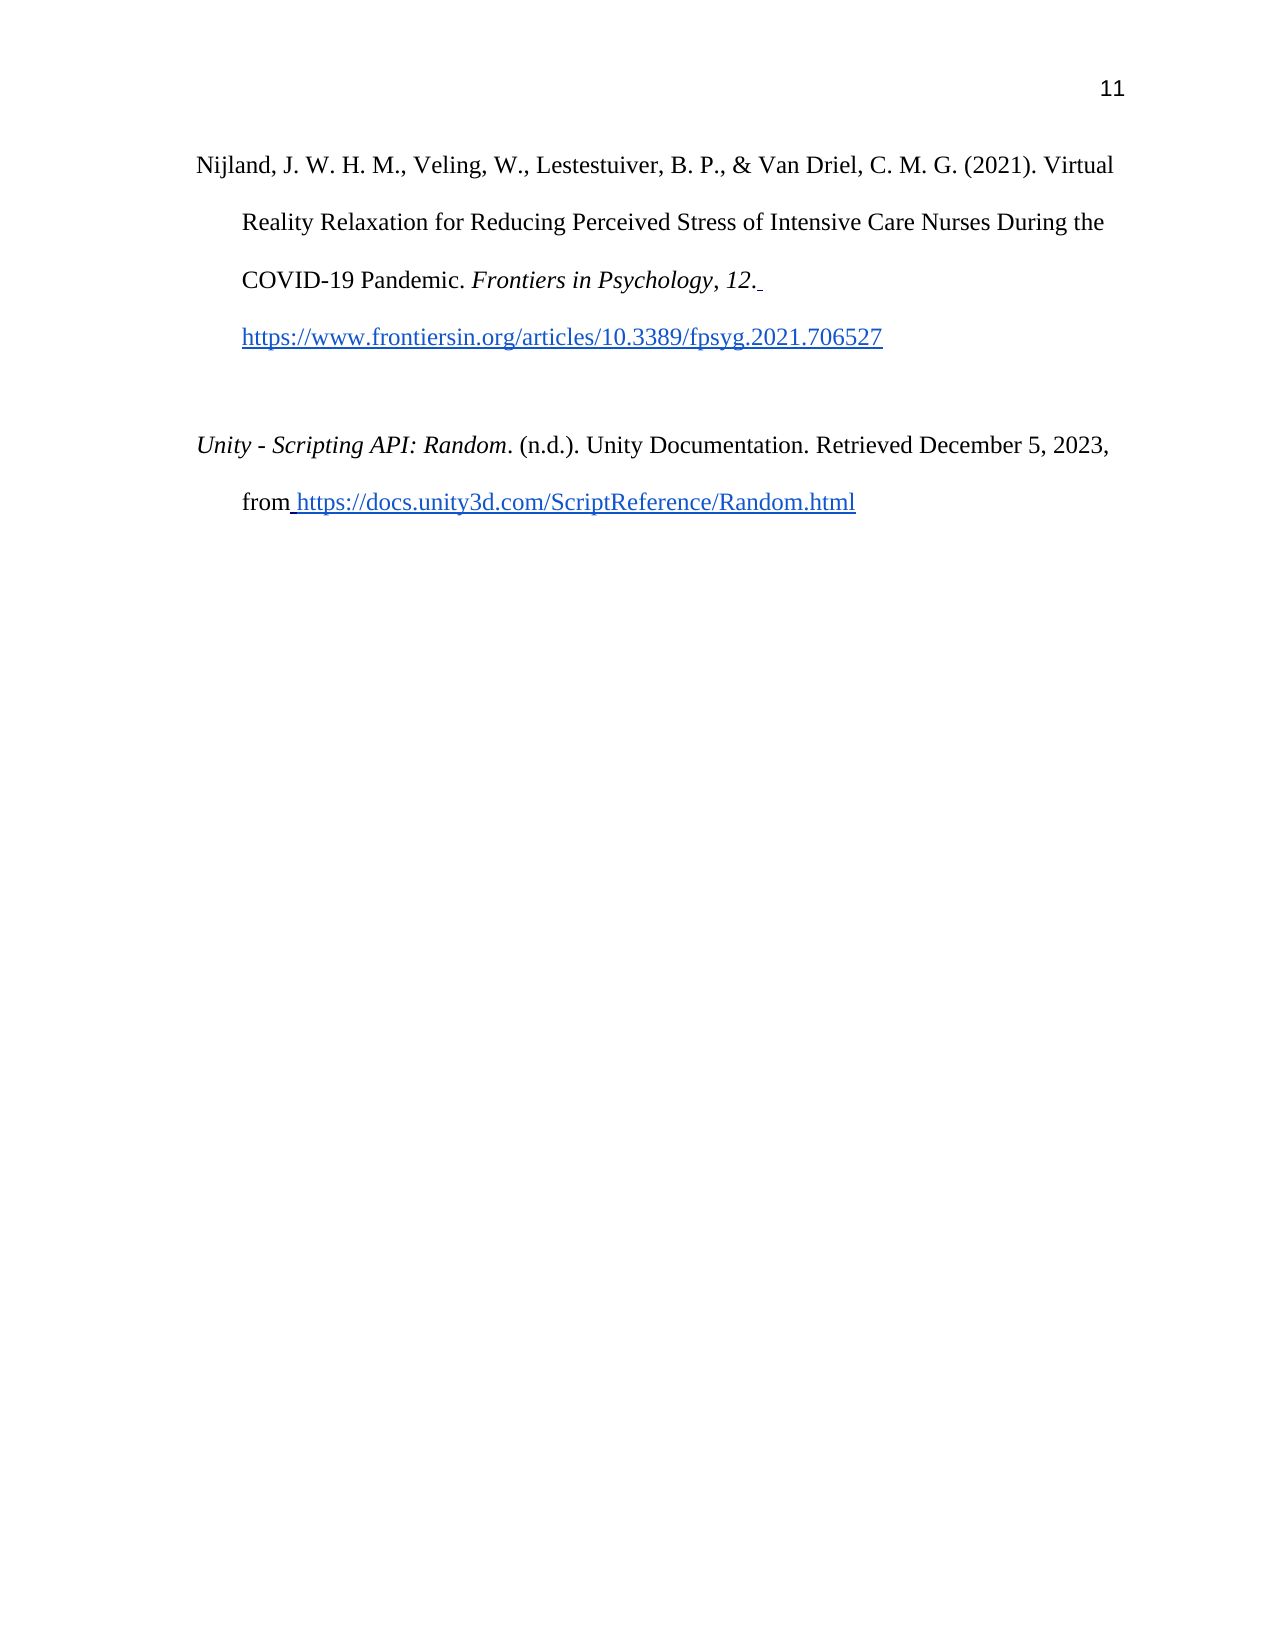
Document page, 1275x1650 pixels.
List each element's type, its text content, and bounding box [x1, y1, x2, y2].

text Nijland, J. W. H. M., Veling, W., Lestestuiver, B. P., & Van Driel, C. M. G. (2021). Virtual Reality Relaxation for Reducing Perceived Stress of Intensive Care Nurses During the COVID-19 Pandemic. Frontiers in Psychology, 12. https://www.frontiersin.org/articles/10.3389/fpsyg.2021.706527 [196, 150, 1125, 351]
text Unity - Scripting API: Random. (n.d.). Unity Documentation. Retrieved December 5, 2023, from https://docs.unity3d.com/ScriptReference/Random.html [196, 430, 1125, 516]
